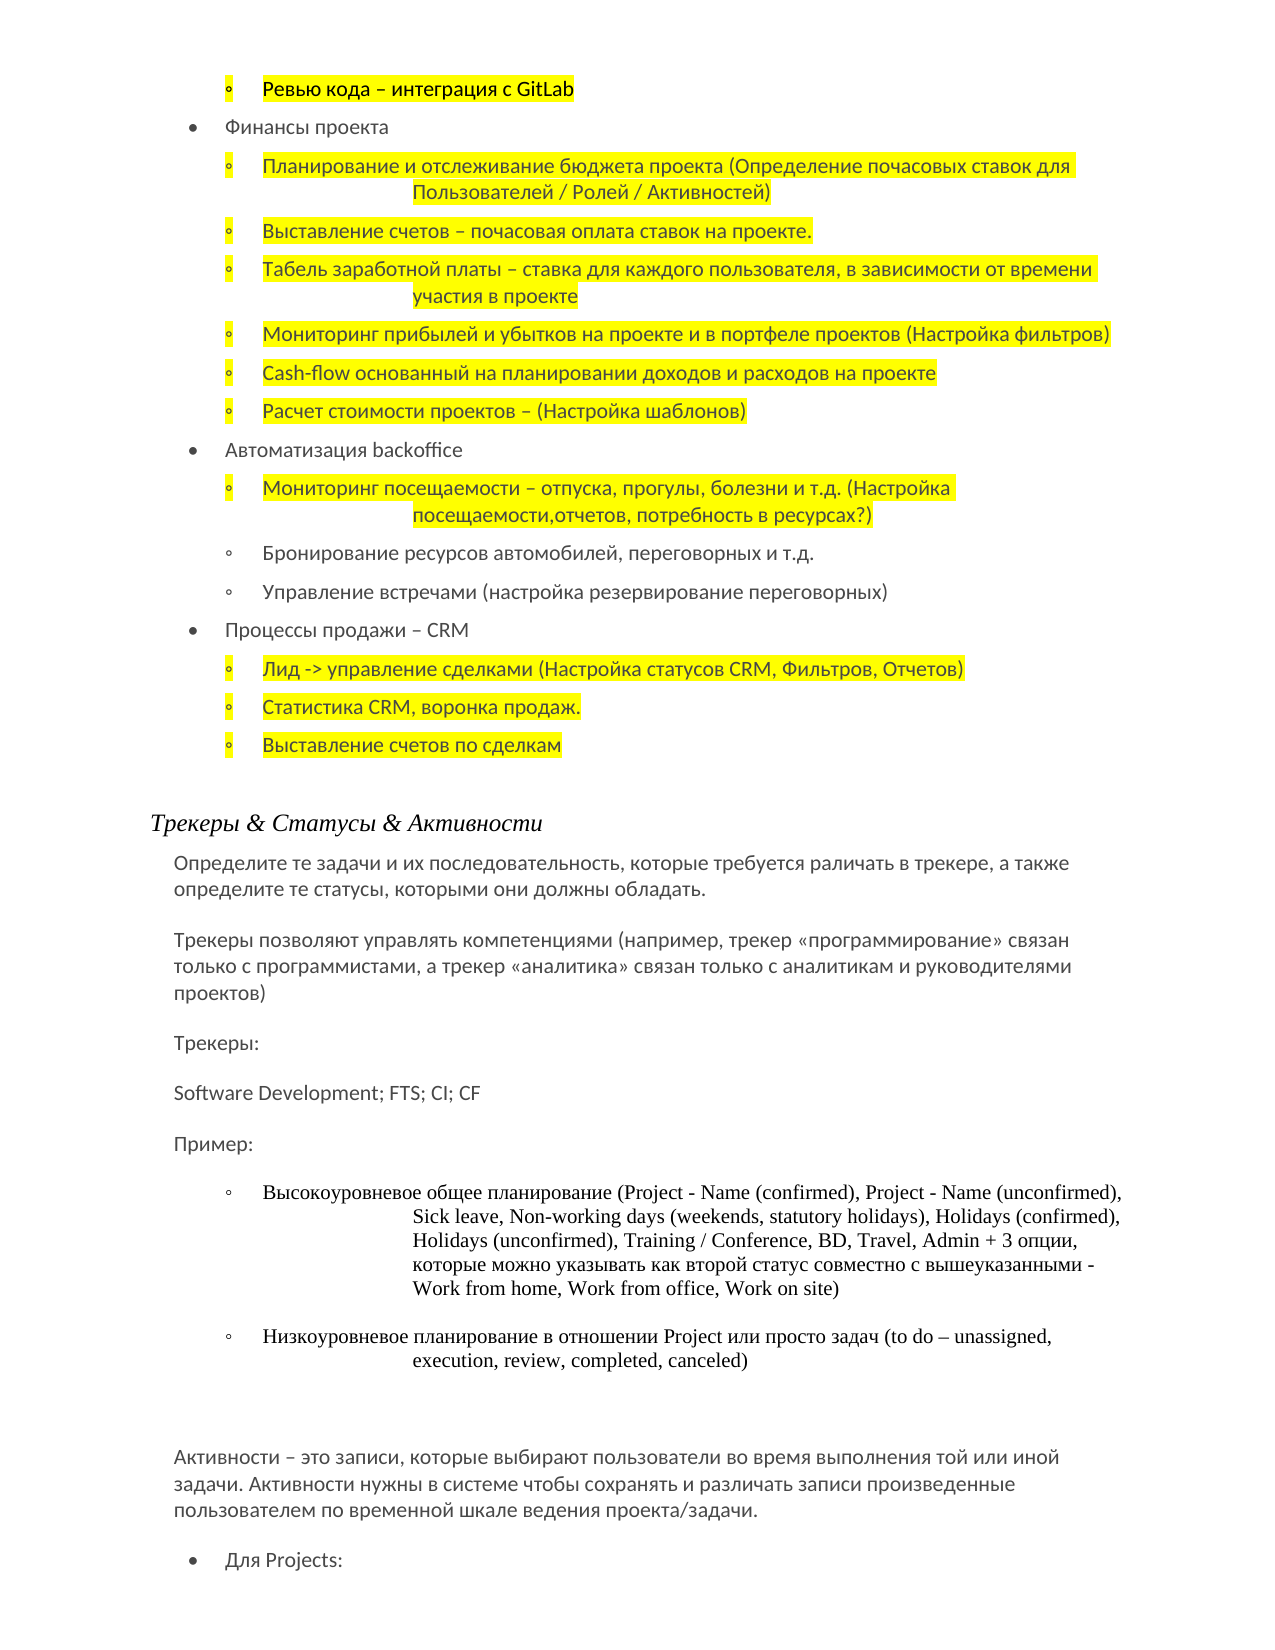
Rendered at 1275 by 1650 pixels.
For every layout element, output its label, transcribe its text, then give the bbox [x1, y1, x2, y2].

list Расчет стоимости проектов – (Настройка шаблонов) [225, 397, 1125, 424]
list Выставление счетов по сделкам [225, 732, 1125, 758]
list Лид -> управление сделками (Настройка статусов CRM, Фильтров, Отчетов) [225, 655, 1125, 681]
list Мониторинг прибылей и убытков на проекте и в портфеле проектов (Настройка фильтров) [225, 321, 1125, 347]
text Пример: [174, 1130, 1125, 1156]
list Для Projects: [187, 1547, 1125, 1573]
list Планирование и отслеживание бюджета проекта (Определение почасовых ставок для Пользователей / Ролей / Активностей) [225, 152, 1125, 205]
list Управление встречами (настройка резервирование переговорных) [225, 578, 1125, 604]
text Трекеры позволяют управлять компетенциями (например, трекер «программирование» связан только с программистами, а трекер «аналитика» связан только с аналитикам и руководителями проектов) [174, 926, 1125, 1006]
list Высокоуровневое общее планирование (Project - Name (confirmed), Project - Name (unconfirmed), Sick leave, Non-working days (weekends, statutory holidays), Holidays (confirmed), Holidays (unconfirmed), Training / Conference, BD, Travel, Admin + 3 опции, которые можно указывать как второй статус совместно с вышеуказанными - Work from home, Work from office, Work on site) [225, 1180, 1125, 1300]
text Активности – это записи, которые выбирают пользователи во время выполнения той или иной задачи. Активности нужны в системе чтобы сохранять и различать записи произведенные пользователем по временной шкале ведения проекта/задачи. [174, 1443, 1125, 1523]
list Выставление счетов – почасовая оплата ставок на проекте. [225, 217, 1125, 244]
text Трекеры: [174, 1029, 1125, 1056]
list Финансы проекта [187, 113, 1125, 140]
text Трекеры & Статусы & Активности [150, 808, 1125, 837]
list Статистика CRM, воронка продаж. [225, 693, 1125, 720]
text Определите те задачи и их последовательность, которые требуется раличать в трекере, а также определите те статусы, которыми они должны обладать. [174, 849, 1125, 902]
text Software Development; FTS; CI; CF [174, 1079, 1125, 1106]
list Автоматизация backoffice [187, 436, 1125, 462]
list Табель заработной платы – ставка для каждого пользователя, в зависимости от времени участия в проекте [225, 255, 1125, 309]
list Бронирование ресурсов автомобилей, переговорных и т.д. [225, 539, 1125, 566]
list Ревью кода – интеграция с GitLab [225, 75, 1125, 102]
list Мониторинг посещаемости – отпуска, прогулы, болезни и т.д. (Настройка посещаемости,отчетов, потребность в ресурсах?) [225, 474, 1125, 528]
list Процессы продажи – CRM [187, 616, 1125, 643]
list Сash-flow основанный на планировании доходов и расходов на проекте [225, 359, 1125, 386]
list Низкоуровневое планирование в отношении Project или просто задач (to do – unassigned, execution, review, completed, canceled) [225, 1324, 1125, 1372]
